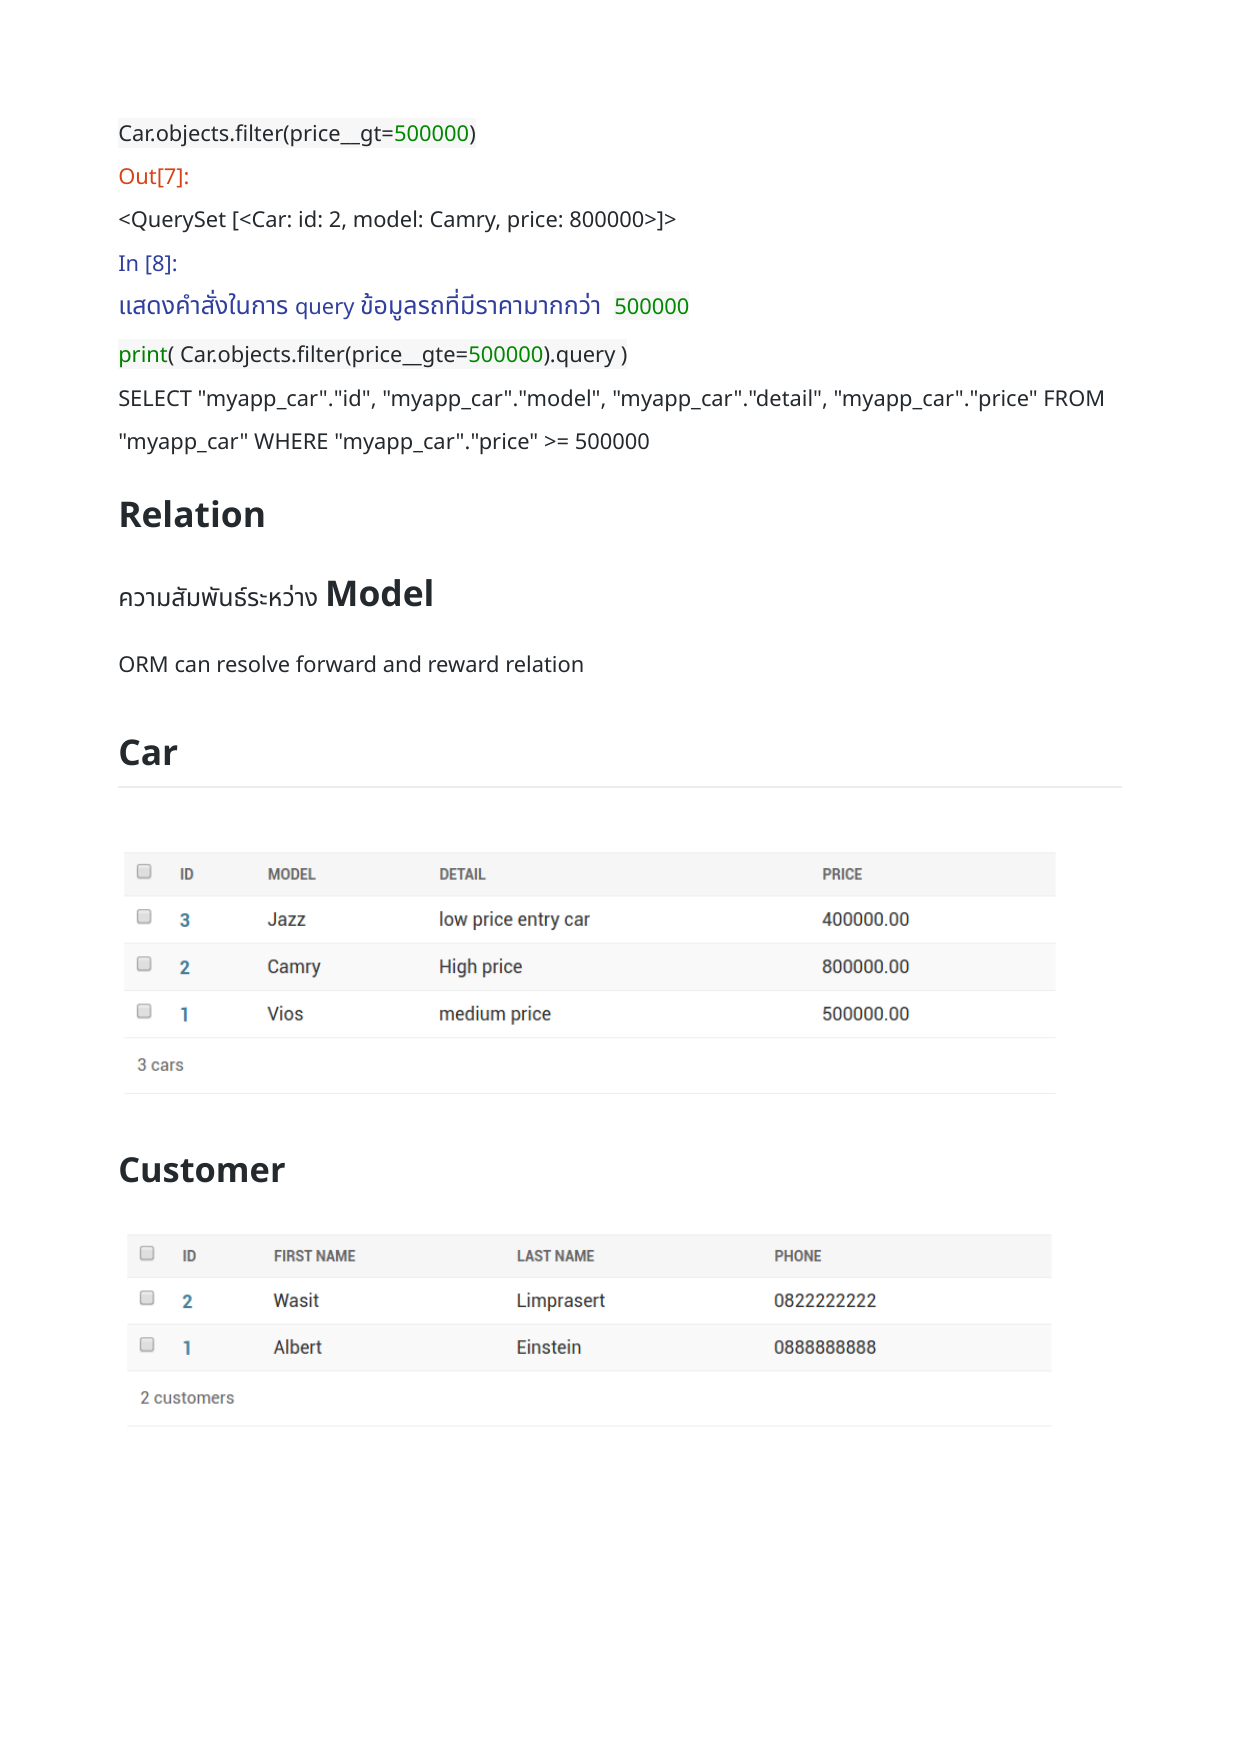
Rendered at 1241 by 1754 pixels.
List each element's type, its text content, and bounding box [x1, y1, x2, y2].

text Car.objects.filter(price__gt=500000) [118, 118, 1122, 148]
text print( Car.objects.filter(price__gte=500000).query ) [118, 339, 1122, 369]
text <QuerySet [<Car: id: 2, model: Camry, price: 800000>]> [118, 204, 1122, 234]
subtitle Car [118, 727, 1122, 786]
subtitle Relation [118, 489, 1122, 538]
text SELECT "myapp_car"."id", "myapp_car"."model", "myapp_car"."detail", "myapp_car"."price" FROM "myapp_car" WHERE "myapp_car"."price" >= 500000 [118, 382, 1122, 455]
text In [8]: [118, 247, 1122, 277]
text ความสัมพันธ์ระหว่าง Model [118, 568, 1122, 616]
text ORM can resolve forward and reward relation [118, 649, 1122, 679]
text Out[7]: [118, 161, 1122, 191]
subtitle Customer [118, 1146, 1122, 1193]
picture [118, 845, 1064, 1115]
picture [118, 1225, 1064, 1439]
text แสดงคำสั่งในการ query ข้อมูลรถที่มีราคามากกว่า 500000 [118, 291, 1122, 324]
